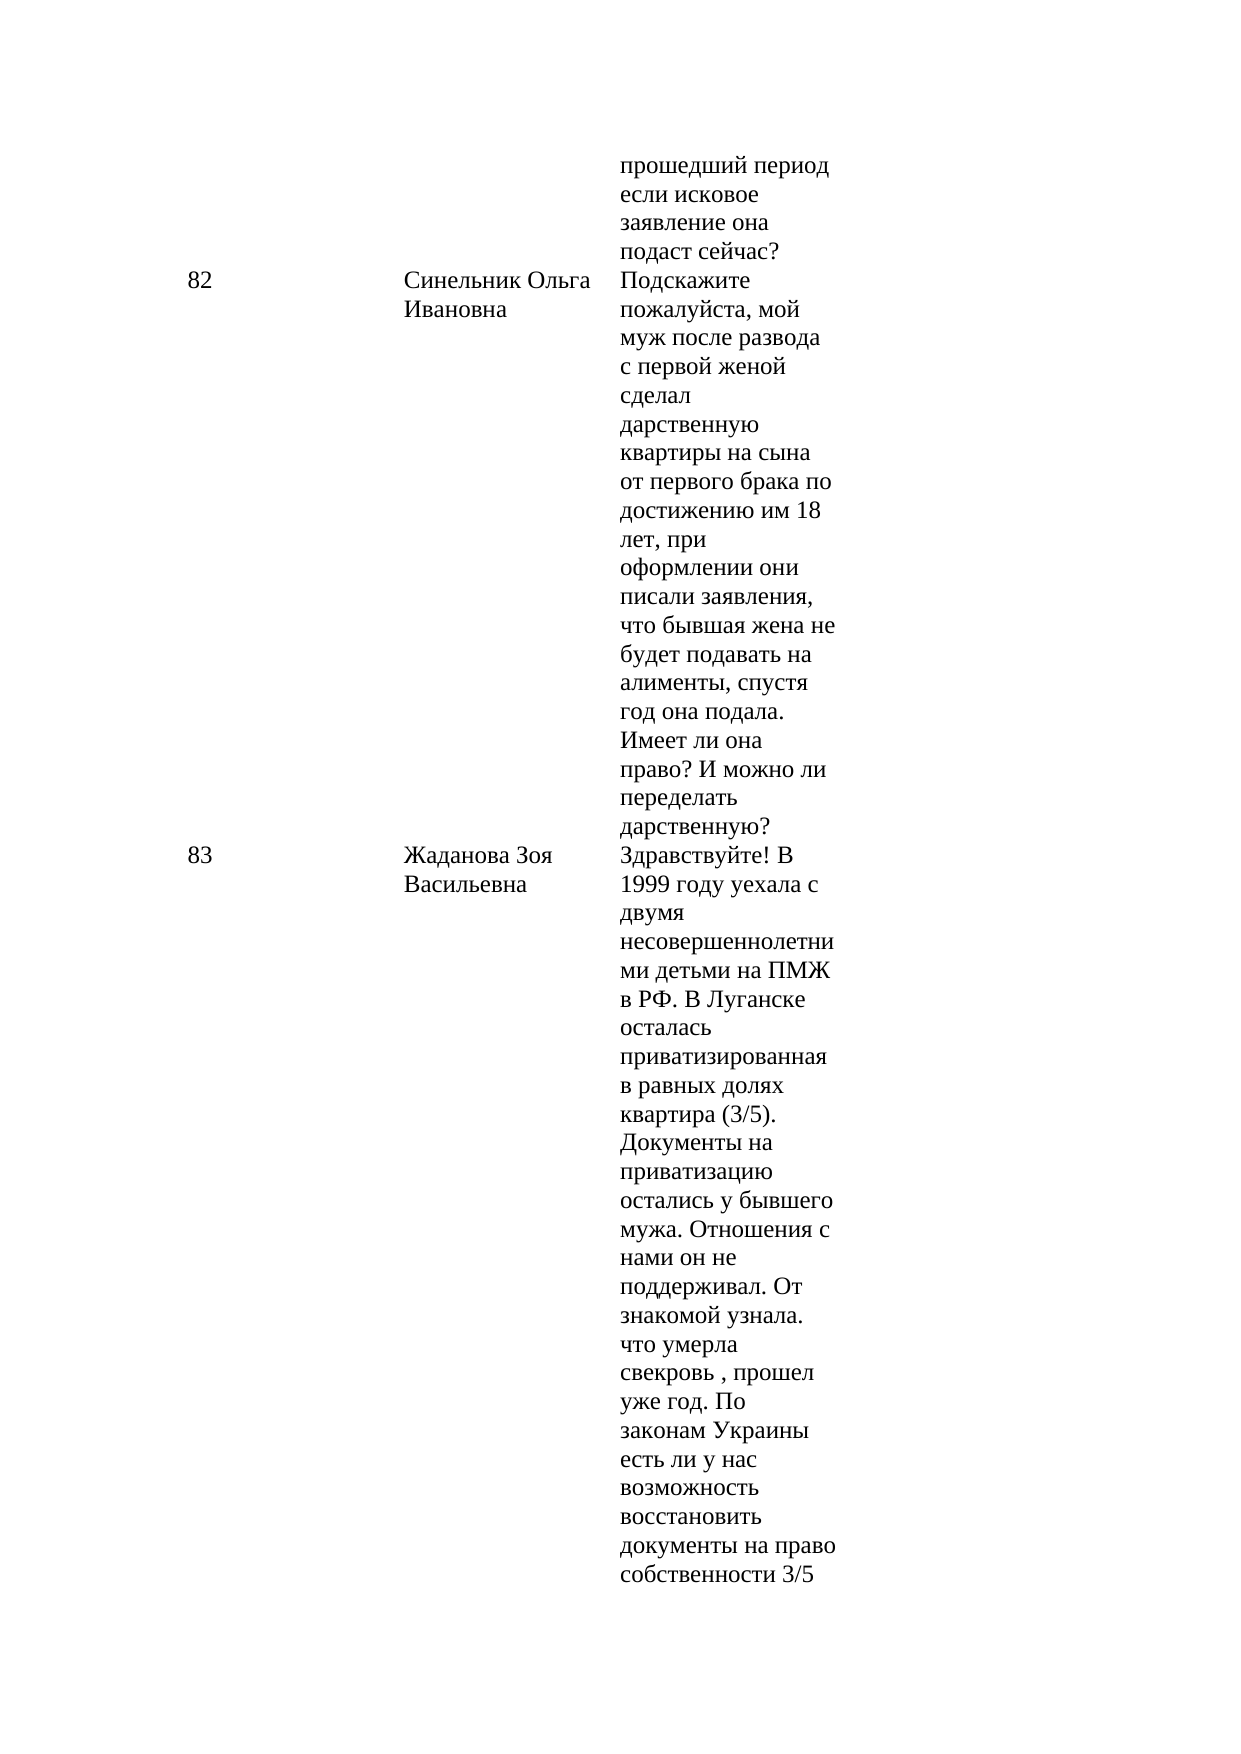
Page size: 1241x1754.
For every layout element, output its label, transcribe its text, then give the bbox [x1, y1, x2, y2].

table_cell [836, 840, 1053, 1587]
table_cell Синельник Ольга Ивановна [404, 265, 620, 840]
table_cell прошедший период если исковое заявление она подаст сейчас? [620, 150, 836, 265]
table_cell Жаданова Зоя Васильевна [404, 840, 620, 1587]
table_cell 82 [188, 265, 404, 840]
table_cell [404, 150, 620, 265]
table_cell Подскажите пожалуйста, мой муж после развода с первой женой сделал дарственную квартиры на сына от первого брака по достижению им 18 лет, при оформлении они писали заявления, что бывшая жена не будет подавать на алименты, спустя год она подала. Имеет ли она право? И можно ли переделать дарственную? [620, 265, 836, 840]
table_cell [836, 150, 1053, 265]
table_cell Здравствуйте! В 1999 году уехала с двумя несовершеннолетними детьми на ПМЖ в РФ. В Луганске осталась приватизированная в равных долях квартира (3/5). Документы на приватизацию остались у бывшего мужа. Отношения с нами он не поддерживал. От знакомой узнала. что умерла свекровь , прошел уже год. По законам Украины есть ли у нас возможность восстановить документы на право собственности 3/5 [620, 840, 836, 1587]
table_cell 83 [188, 840, 404, 1587]
table_cell [836, 265, 1053, 840]
table_cell [188, 150, 404, 265]
